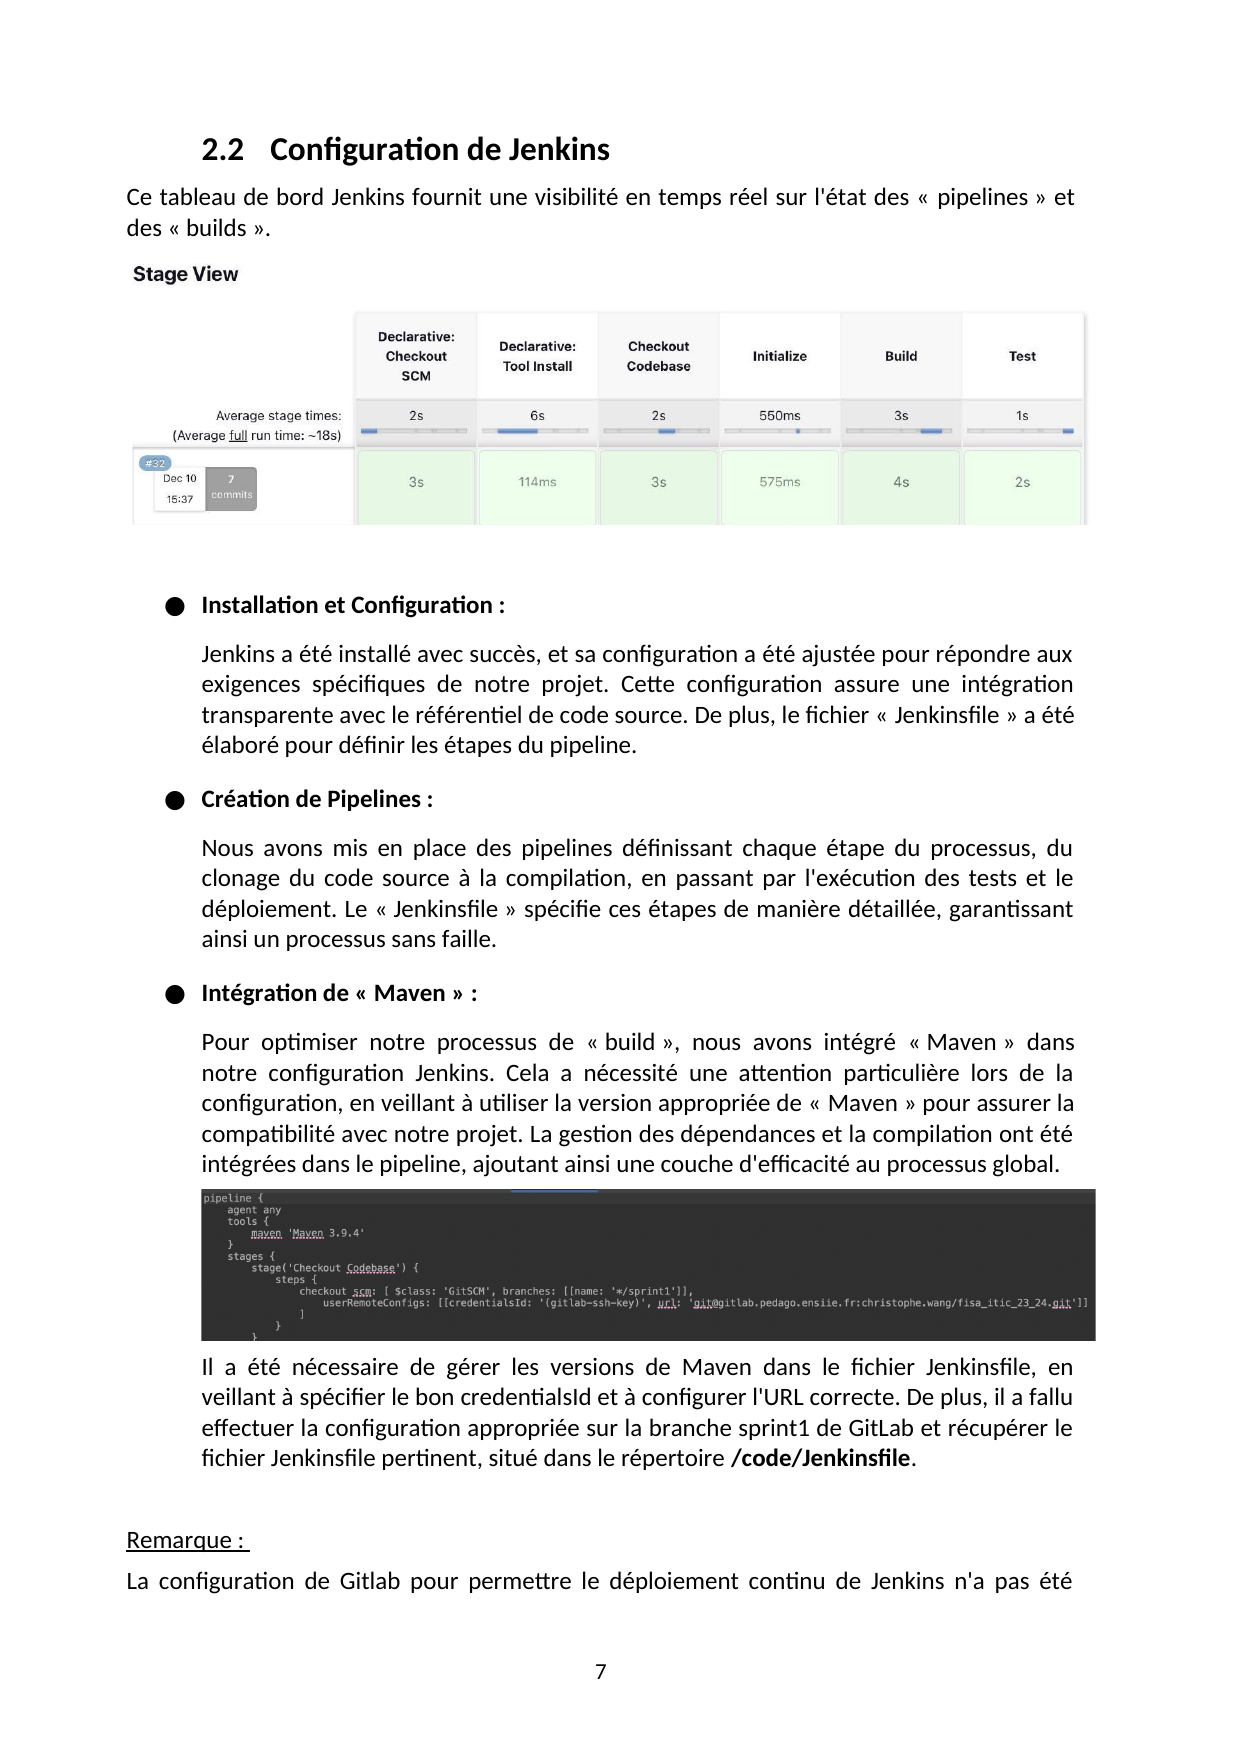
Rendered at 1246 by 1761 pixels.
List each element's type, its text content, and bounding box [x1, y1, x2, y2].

subtitle 2.2 Configuration de Jenkins [126, 128, 1075, 169]
text Il a été nécessaire de gérer les versions de Maven dans le fichier Jenkinsfile, en veillant à spécifier le bon credentialsId et à configurer l'URL correcte. De plus, il a fallu effectuer la configuration appropriée sur la branche sprint1 de GitLab et récupérer le fichier Jenkinsfile pertinent, situé dans le répertoire /code/Jenkinsfile. [201, 1351, 1075, 1473]
list Création de Pipelines : [164, 770, 1075, 822]
list Installation et Configuration : [164, 576, 1075, 627]
text Ce tableau de bord Jenkins fournit une visibilité en temps réel sur l'état des « pipelines » et des « builds ». [126, 181, 1075, 242]
text Jenkins a été installé avec succès, et sa configuration a été ajustée pour répondre aux exigences spécifiques de notre projet. Cette configuration assure une intégration transparente avec le référentiel de code source. De plus, le fichier « Jenkinsfile » a été élaboré pour définir les étapes du pipeline. [201, 638, 1075, 760]
text Pour optimiser notre processus de « build », nous avons intégré « Maven » dans notre configuration Jenkins. Cela a nécessité une attention particulière lors de la configuration, en veillant à utiliser la version appropriée de « Maven » pour assurer la compatibilité avec notre projet. La gestion des dépendances et la compilation ont été intégrées dans le pipeline, ajoutant ainsi une couche d'efficacité au processus global. [201, 1026, 1075, 1179]
text Nous avons mis en place des pipelines définissant chaque étape du processus, du clonage du code source à la compilation, en passant par l'exécution des tests et le déploiement. Le « Jenkinsfile » spécifie ces étapes de manière détaillée, garantissant ainsi un processus sans faille. [201, 832, 1075, 954]
text La configuration de Gitlab pour permettre le déploiement continu de Jenkins n'a pas été [126, 1565, 1075, 1596]
picture [126, 252, 1094, 525]
text Remarque : [126, 1524, 1075, 1555]
picture [201, 1189, 1096, 1341]
list Intégration de « Maven » : [164, 964, 1075, 1016]
